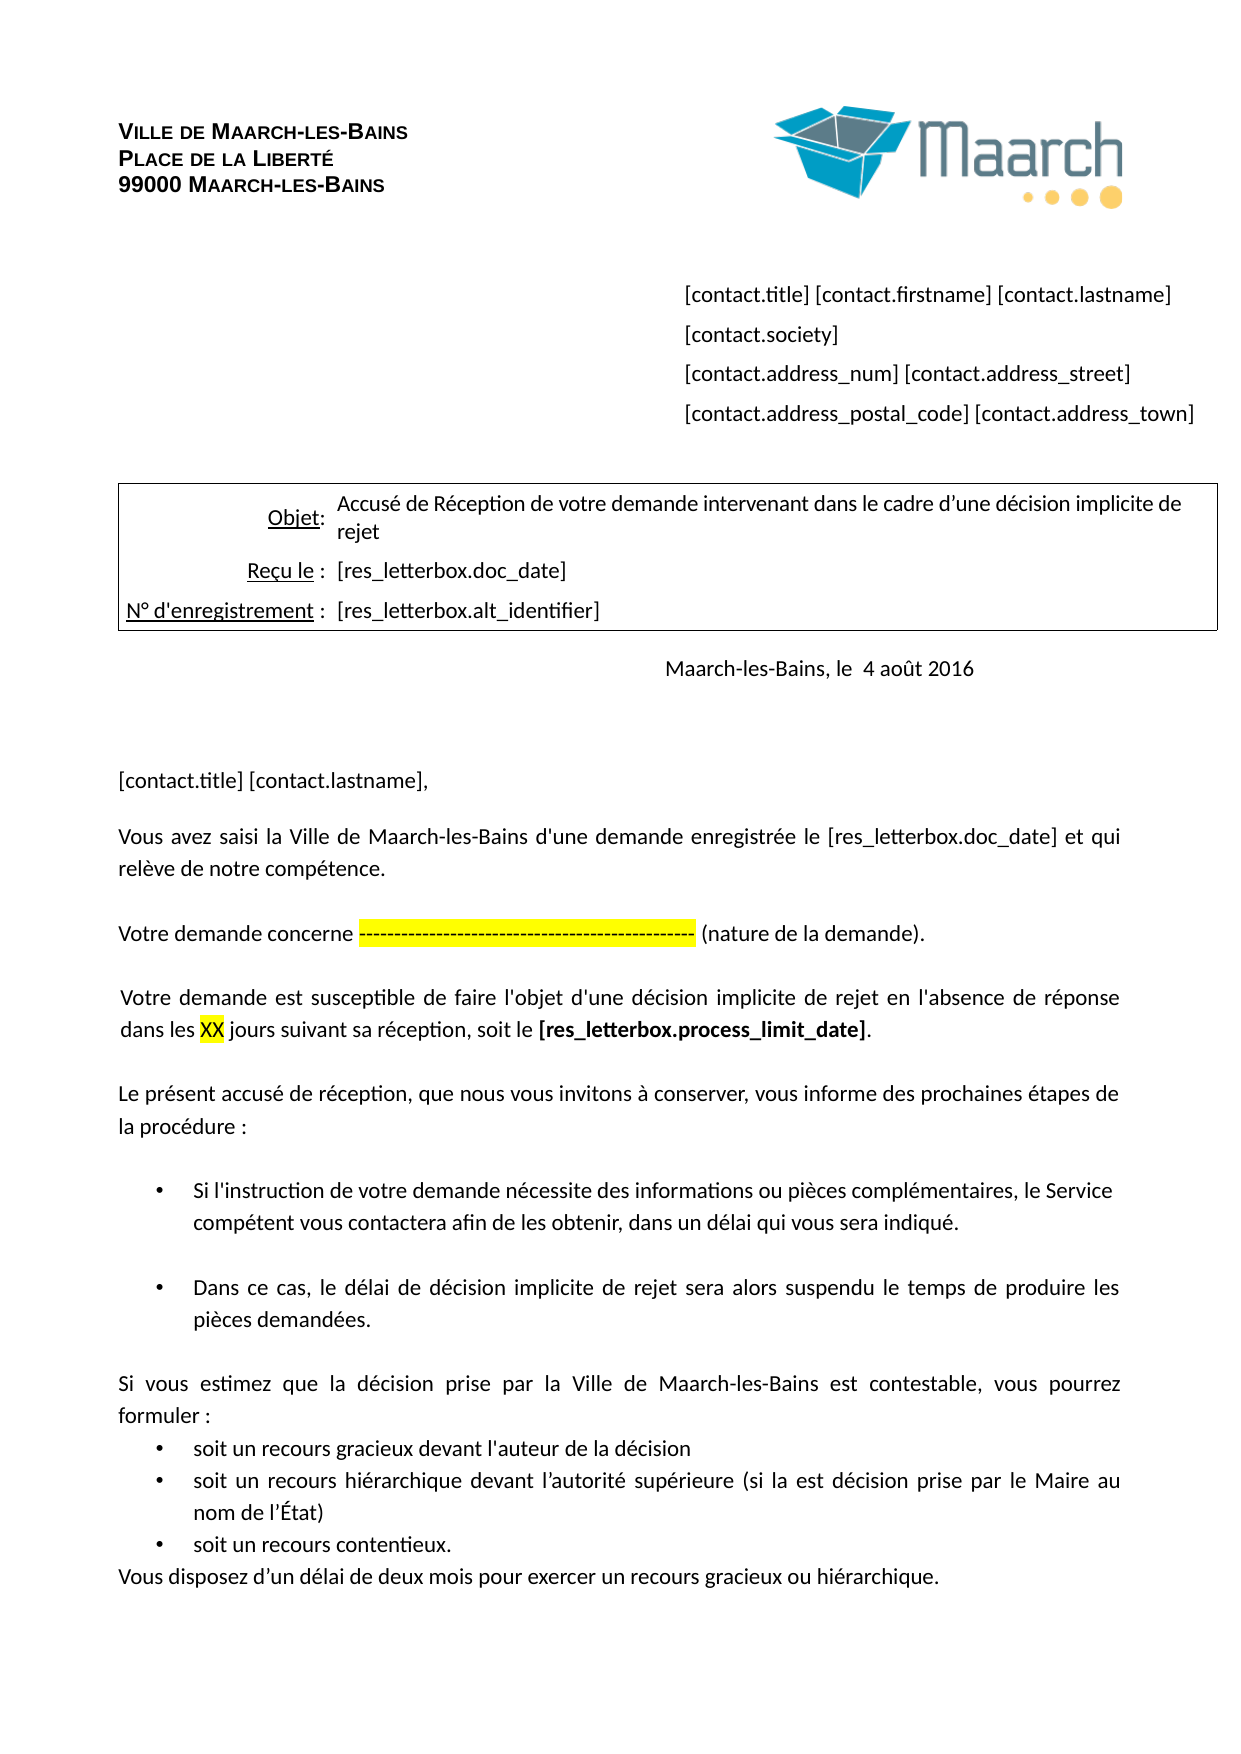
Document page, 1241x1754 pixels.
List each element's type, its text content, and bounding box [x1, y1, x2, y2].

table_cell N° d'enregistrement : [119, 590, 331, 630]
table_cell Reçu le : [119, 551, 331, 590]
table_cell [res_letterbox.alt_identifier] [331, 590, 1217, 630]
table_cell [contact.society] [679, 314, 1217, 353]
text Votre demande est susceptible de faire l'objet d'une décision implicite de rejet en l'absence de réponse dans les XX jours suivant sa réception, soit le [res_letterbox.process_limit_date]. [120, 983, 1122, 1043]
table_header [118, 275, 679, 314]
text Votre demande concerne ------------------------------------------------ (nature de la demande). [118, 919, 1122, 947]
list soit un recours hiérarchique devant l’autorité supérieure (si la est décision prise par le Maire au nom de l’État) [156, 1466, 1122, 1526]
text Vous avez saisi la Ville de Maarch-les-Bains d'une demande enregistrée le [res_letterbox.doc_date] et qui relève de notre compétence. [118, 822, 1122, 882]
list soit un recours contentieux. [156, 1530, 1122, 1558]
text Vous disposez d’un délai de deux mois pour exercer un recours gracieux ou hiérarchique. [118, 1562, 1122, 1590]
table_cell [118, 393, 679, 432]
text Si vous estimez que la décision prise par la Ville de Maarch-les-Bains est contestable, vous pourrez formuler : [118, 1369, 1122, 1429]
table_header [contact.title] [contact.firstname] [contact.lastname] [679, 275, 1217, 314]
text Le présent accusé de réception, que nous vous invitons à conserver, vous informe des prochaines étapes de la procédure : [118, 1079, 1122, 1140]
list Dans ce cas, le délai de décision implicite de rejet sera alors suspendu le temps de produire les pièces demandées. [156, 1273, 1122, 1333]
table_cell [res_letterbox.doc_date] [331, 551, 1217, 590]
table_cell [118, 314, 679, 353]
picture [773, 106, 1123, 209]
text [contact.title] [contact.lastname], [118, 766, 1122, 794]
table_cell [118, 354, 679, 393]
table_header Objet: [119, 484, 331, 551]
text Maarch-les-Bains, le 4 août 2016 [148, 654, 1122, 682]
table_header Accusé de Réception de votre demande intervenant dans le cadre d’une décision implicite de rejet [331, 484, 1217, 551]
list soit un recours gracieux devant l'auteur de la décision [156, 1434, 1122, 1462]
list Si l'instruction de votre demande nécessite des informations ou pièces complémentaires, le Service compétent vous contactera afin de les obtenir, dans un délai qui vous sera indiqué. [156, 1176, 1122, 1268]
table_cell [contact.address_postal_code] [contact.address_town] [679, 393, 1217, 432]
table_cell [contact.address_num] [contact.address_street] [679, 354, 1217, 393]
